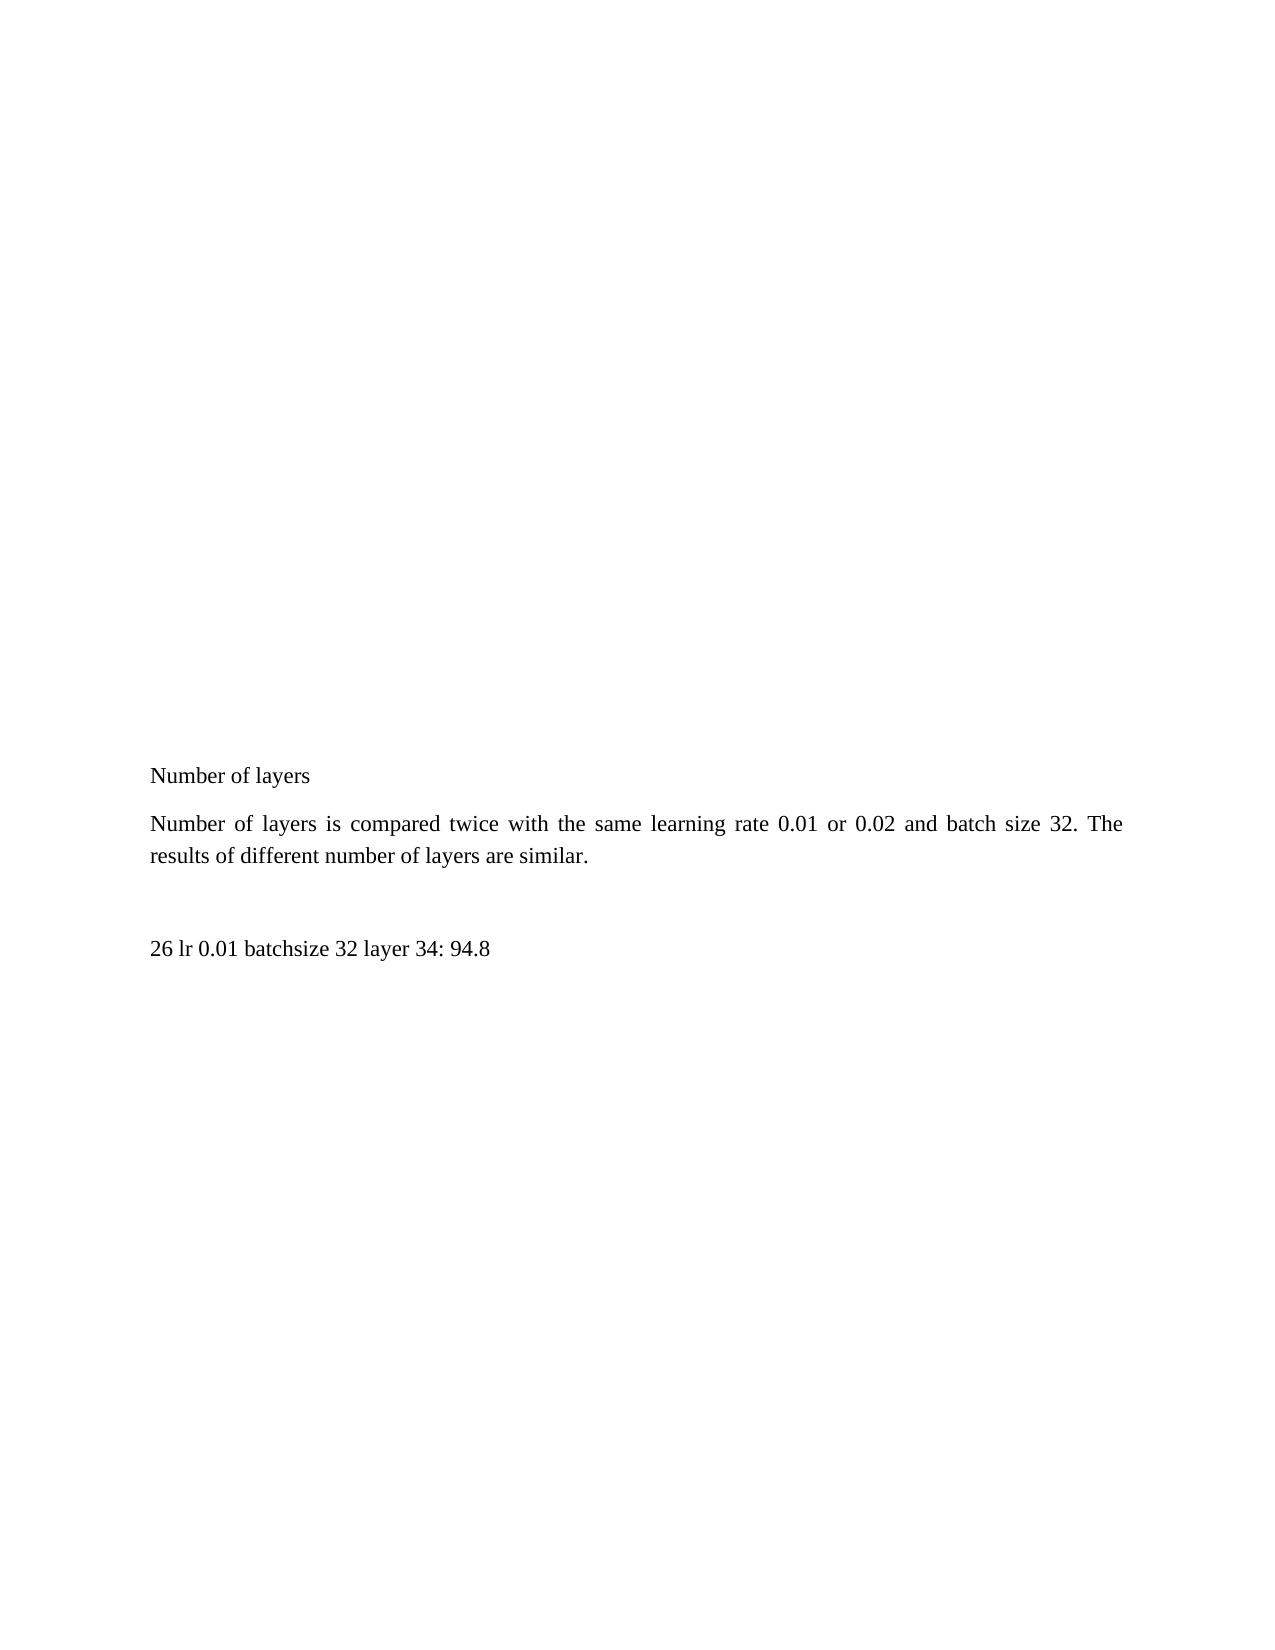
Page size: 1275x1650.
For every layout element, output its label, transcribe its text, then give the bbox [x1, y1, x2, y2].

text Number of layers [150, 762, 1125, 788]
text 26 lr 0.01 batchsize 32 layer 34: 94.8 [150, 935, 1125, 961]
text Number of layers is compared twice with the same learning rate 0.01 or 0.02 and batch size 32. The results of different number of layers are similar. [150, 810, 1125, 868]
